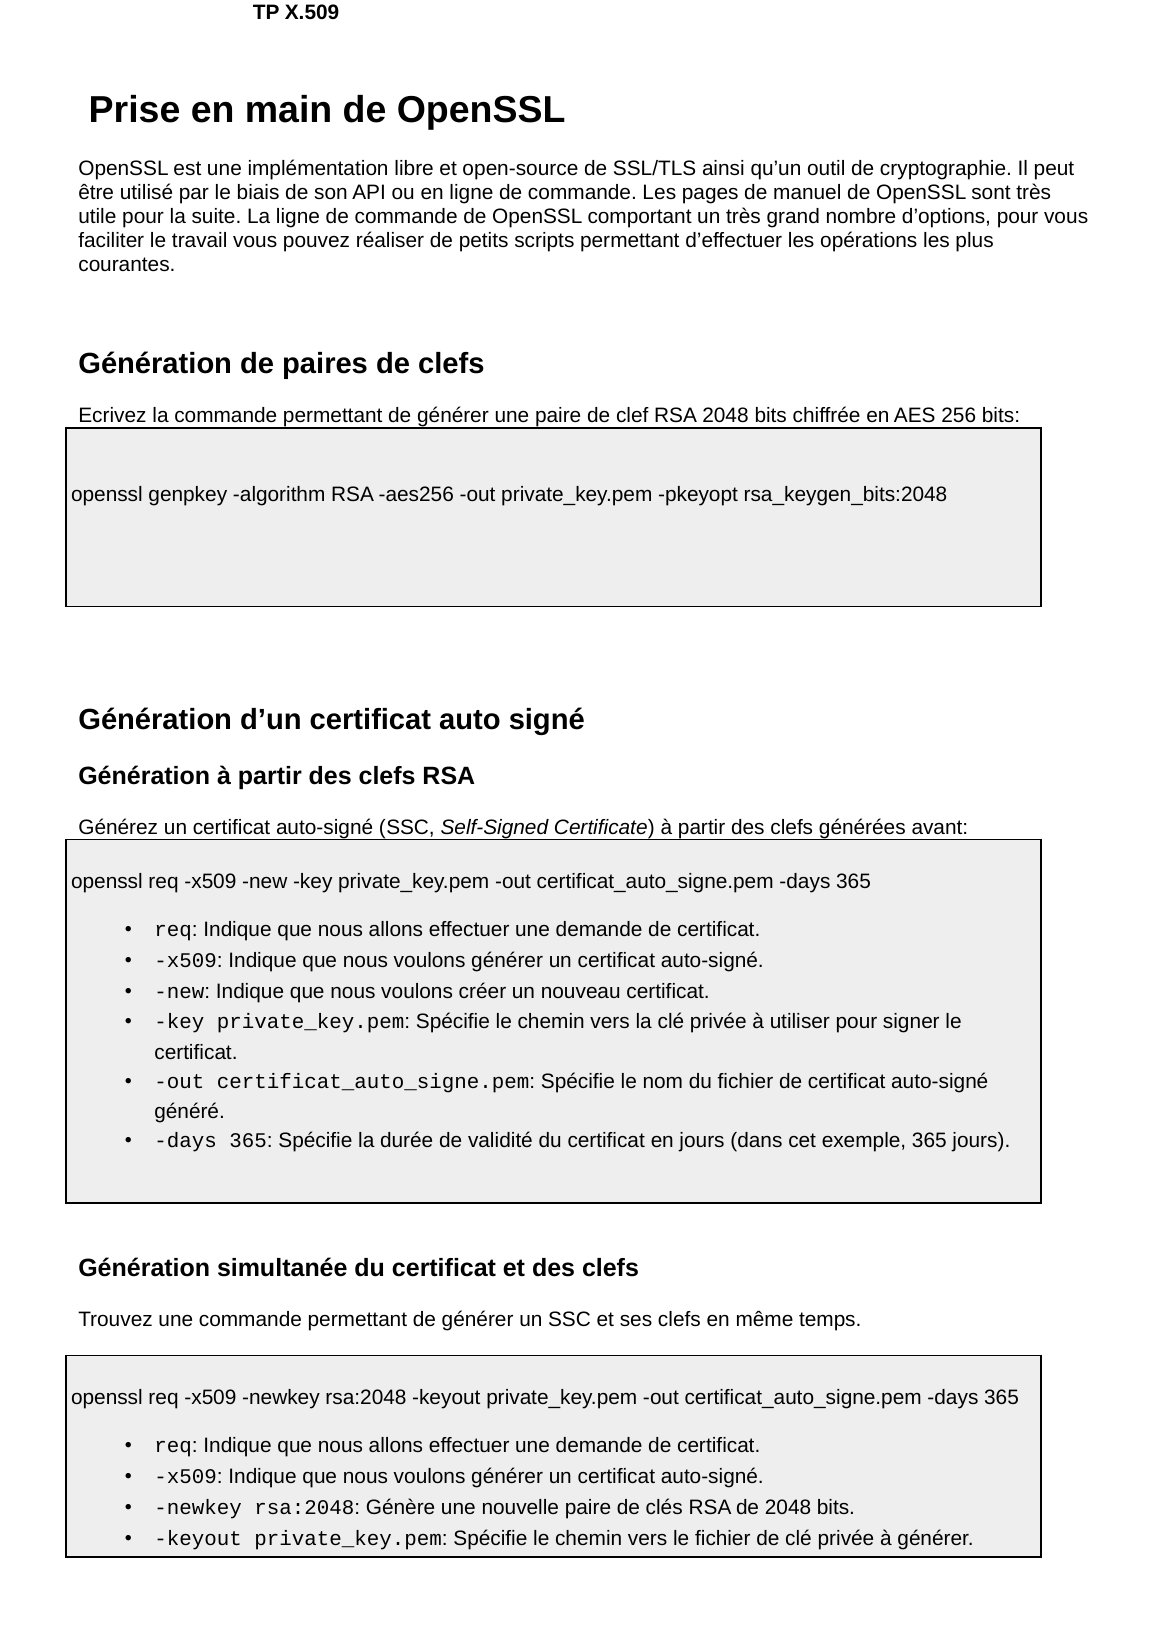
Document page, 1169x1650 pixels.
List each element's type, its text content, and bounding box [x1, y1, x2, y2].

subtitle Génération simultanée du certificat et des clefs [78, 1253, 1091, 1282]
table_header openssl genpkey -algorithm RSA -aes256 -out private_key.pem -pkeyopt rsa_keygen_bits:2048 [67, 429, 1040, 606]
subtitle Génération de paires de clefs [78, 346, 1091, 380]
subtitle Génération à partir des clefs RSA [78, 761, 1091, 789]
text Ecrivez la commande permettant de générer une paire de clef RSA 2048 bits chiffrée en AES 256 bits: [78, 403, 1091, 427]
text Générez un certificat auto-signé (SSC, Self-Signed Certificate) à partir des clefs générées avant: [78, 814, 1091, 838]
subtitle Prise en main de OpenSSL [78, 87, 1091, 131]
subtitle Génération d’un certificat auto signé [78, 702, 1091, 736]
table_header openssl req -x509 -new -key private_key.pem -out certificat_auto_signe.pem -days 365 req: Indique que nous allons effectuer une demande de certificat. -x509: Indique que nous voulons générer un certificat auto-signé. -new: Indique que nous voulons créer un nouveau certificat. -key private_key.pem: Spécifie le chemin vers la clé privée à utiliser pour signer le certificat. -out certificat_auto_signe.pem: Spécifie le nom du fichier de certificat auto-signé généré. -days 365: Spécifie la durée de validité du certificat en jours (dans cet exemple, 365 jours). [67, 840, 1040, 1202]
text OpenSSL est une implémentation libre et open-source de SSL/TLS ainsi qu’un outil de cryptographie. Il peut être utilisé par le biais de son API ou en ligne de commande. Les pages de manuel de OpenSSL sont très utile pour la suite. La ligne de commande de OpenSSL comportant un très grand nombre d’options, pour vous faciliter le travail vous pouvez réaliser de petits scripts permettant d’effectuer les opérations les plus courantes. [78, 156, 1091, 275]
table_header openssl req -x509 -newkey rsa:2048 -keyout private_key.pem -out certificat_auto_signe.pem -days 365 req: Indique que nous allons effectuer une demande de certificat. -x509: Indique que nous voulons générer un certificat auto-signé. -newkey rsa:2048: Génère une nouvelle paire de clés RSA de 2048 bits. -keyout private_key.pem: Spécifie le chemin vers le fichier de clé privée à générer. -out certificat_auto_signe.pem: Spécifie le chemin vers le fichier de certificat auto-signé à générer. -days 365: Spécifie la durée de validité du certificat en jours (dans cet exemple, 365 jours). [67, 1356, 1040, 1556]
text Trouvez une commande permettant de générer un SSC et ses clefs en même temps. [78, 1307, 1091, 1331]
